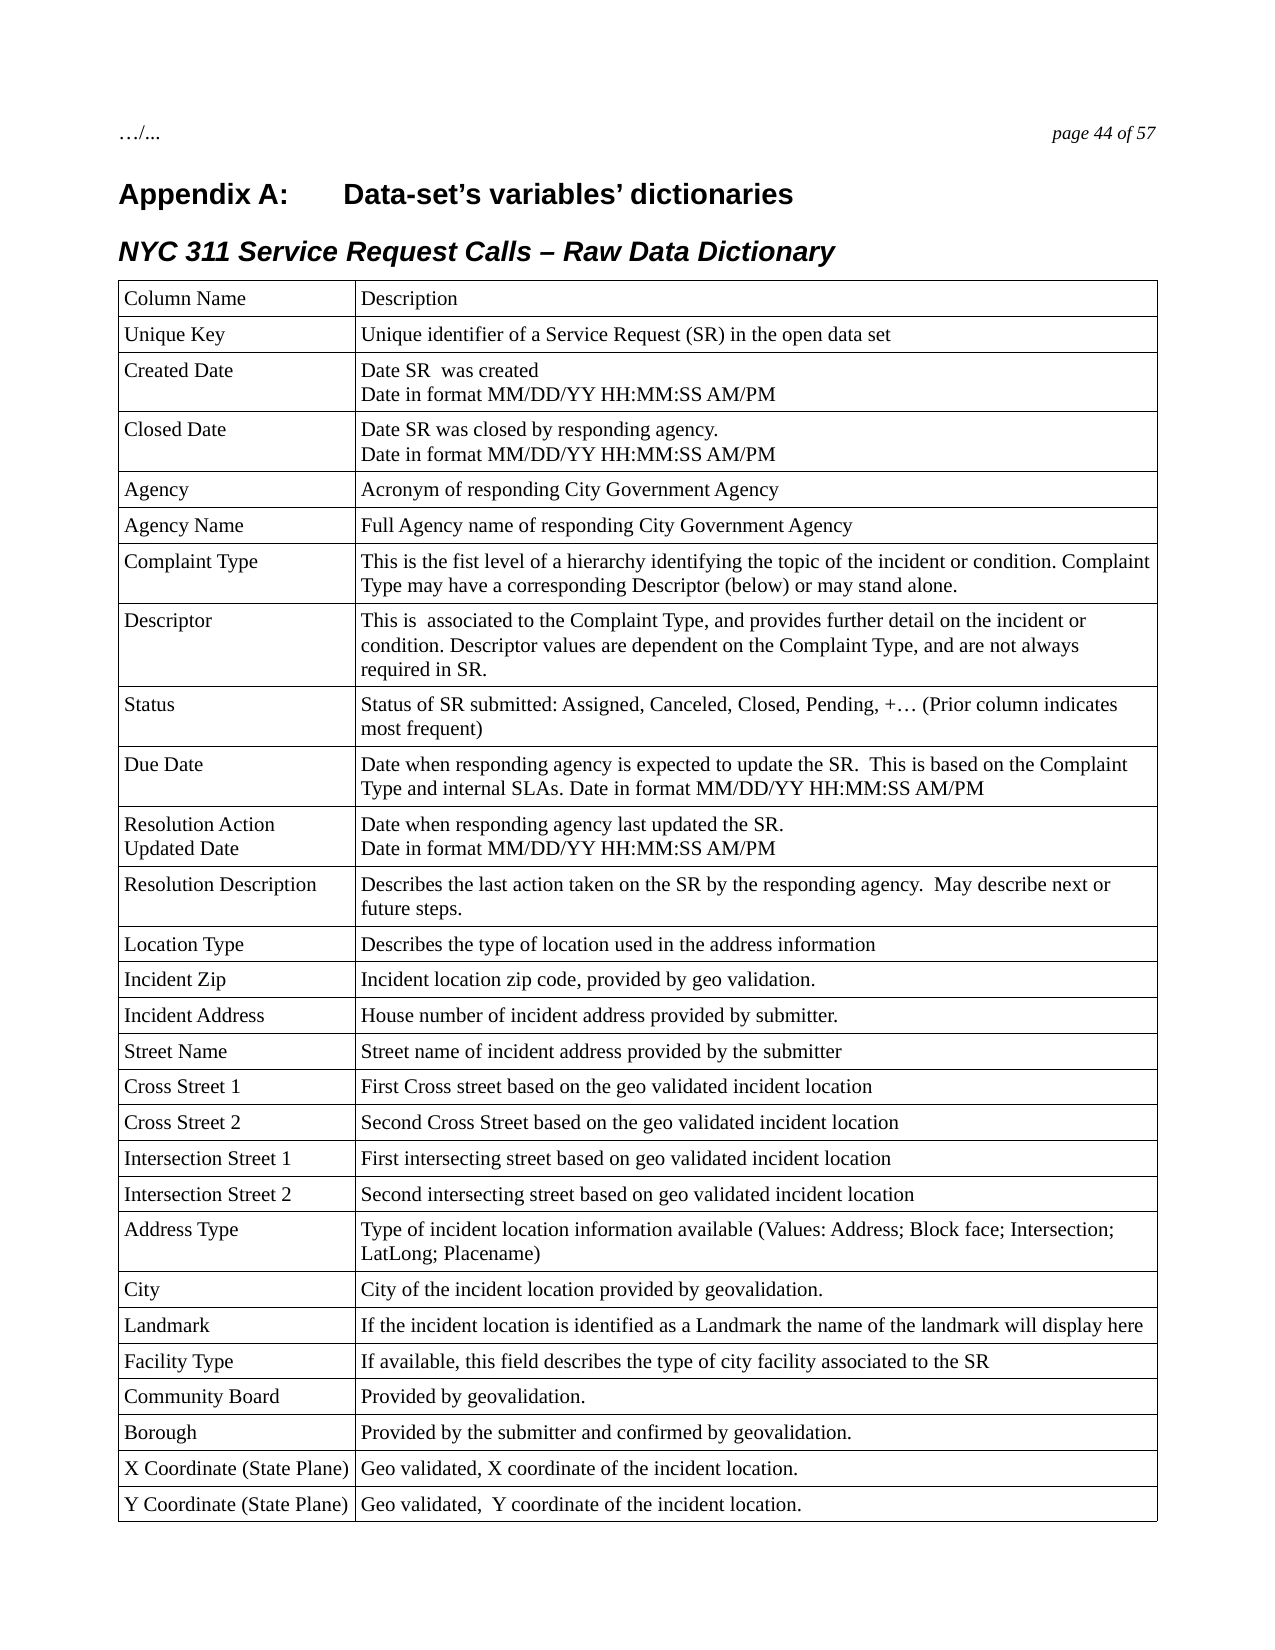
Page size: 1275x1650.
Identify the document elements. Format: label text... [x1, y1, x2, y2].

table_header Column Name [119, 281, 355, 316]
table_cell City of the incident location provided by geovalidation. [356, 1272, 1157, 1307]
table_cell Address Type [119, 1212, 355, 1271]
table_cell Street name of incident address provided by the submitter [356, 1034, 1157, 1068]
subtitle NYC 311 Service Request Calls – Raw Data Dictionary [118, 235, 1157, 268]
table_cell Incident location zip code, provided by geo validation. [356, 962, 1157, 997]
table_cell Describes the type of location used in the address information [356, 927, 1157, 961]
table_cell Closed Date [119, 412, 355, 471]
table_cell Provided by the submitter and confirmed by geovalidation. [356, 1415, 1157, 1450]
table_cell Complaint Type [119, 544, 355, 602]
table_cell Full Agency name of responding City Government Agency [356, 508, 1157, 543]
table_cell X Coordinate (State Plane) [119, 1451, 355, 1486]
table_cell Street Name [119, 1034, 355, 1068]
table_cell City [119, 1272, 355, 1307]
table_cell Date SR was closed by responding agency. Date in format MM/DD/YY HH:MM:SS AM/PM [356, 412, 1157, 471]
table_cell Geo validated, Y coordinate of the incident location. [356, 1487, 1157, 1521]
table_cell Created Date [119, 353, 355, 411]
table_cell Incident Zip [119, 962, 355, 997]
table_cell Second Cross Street based on the geo validated incident location [356, 1105, 1157, 1140]
table_cell Landmark [119, 1308, 355, 1343]
table_cell If the incident location is identified as a Landmark the name of the landmark will display here [356, 1308, 1157, 1343]
table_cell Unique identifier of a Service Request (SR) in the open data set [356, 317, 1157, 352]
table_cell Descriptor [119, 604, 355, 686]
table_cell House number of incident address provided by submitter. [356, 998, 1157, 1033]
table_cell Describes the last action taken on the SR by the responding agency. May describe next or future steps. [356, 867, 1157, 926]
table_cell Community Board [119, 1379, 355, 1414]
subtitle Appendix A: Data-set’s variables’ dictionaries [118, 177, 1157, 210]
table_cell Provided by geovalidation. [356, 1379, 1157, 1414]
table_cell Resolution Action Updated Date [119, 807, 355, 866]
table_cell Due Date [119, 747, 355, 806]
table_cell Date when responding agency is expected to update the SR. This is based on the Complaint Type and internal SLAs. Date in format MM/DD/YY HH:MM:SS AM/PM [356, 747, 1157, 806]
table_cell Type of incident location information available (Values: Address; Block face; Intersection; LatLong; Placename) [356, 1212, 1157, 1271]
table_cell Date SR was created Date in format MM/DD/YY HH:MM:SS AM/PM [356, 353, 1157, 411]
table_cell Incident Address [119, 998, 355, 1033]
table_cell Intersection Street 2 [119, 1177, 355, 1211]
table_header Description [356, 281, 1157, 316]
table_cell First Cross street based on the geo validated incident location [356, 1070, 1157, 1104]
table_cell Status [119, 687, 355, 746]
table_cell Unique Key [119, 317, 355, 352]
table_cell If available, this field describes the type of city facility associated to the SR [356, 1344, 1157, 1378]
table_cell Facility Type [119, 1344, 355, 1378]
table_cell Date when responding agency last updated the SR. Date in format MM/DD/YY HH:MM:SS AM/PM [356, 807, 1157, 866]
table_cell Y Coordinate (State Plane) [119, 1487, 355, 1521]
table_cell Intersection Street 1 [119, 1141, 355, 1176]
table_cell Resolution Description [119, 867, 355, 926]
table_cell Borough [119, 1415, 355, 1450]
table_cell Agency [119, 472, 355, 507]
table_cell Geo validated, X coordinate of the incident location. [356, 1451, 1157, 1486]
table_cell Status of SR submitted: Assigned, Canceled, Closed, Pending, +… (Prior column indicates most frequent) [356, 687, 1157, 746]
table_cell Cross Street 2 [119, 1105, 355, 1140]
table_cell Cross Street 1 [119, 1070, 355, 1104]
table_cell First intersecting street based on geo validated incident location [356, 1141, 1157, 1176]
table_cell Acronym of responding City Government Agency [356, 472, 1157, 507]
table_cell Agency Name [119, 508, 355, 543]
table_cell Location Type [119, 927, 355, 961]
table_cell This is the fist level of a hierarchy identifying the topic of the incident or condition. Complaint Type may have a corresponding Descriptor (below) or may stand alone. [356, 544, 1157, 602]
table_cell This is associated to the Complaint Type, and provides further detail on the incident or condition. Descriptor values are dependent on the Complaint Type, and are not always required in SR. [356, 604, 1157, 686]
table_cell Second intersecting street based on geo validated incident location [356, 1177, 1157, 1211]
